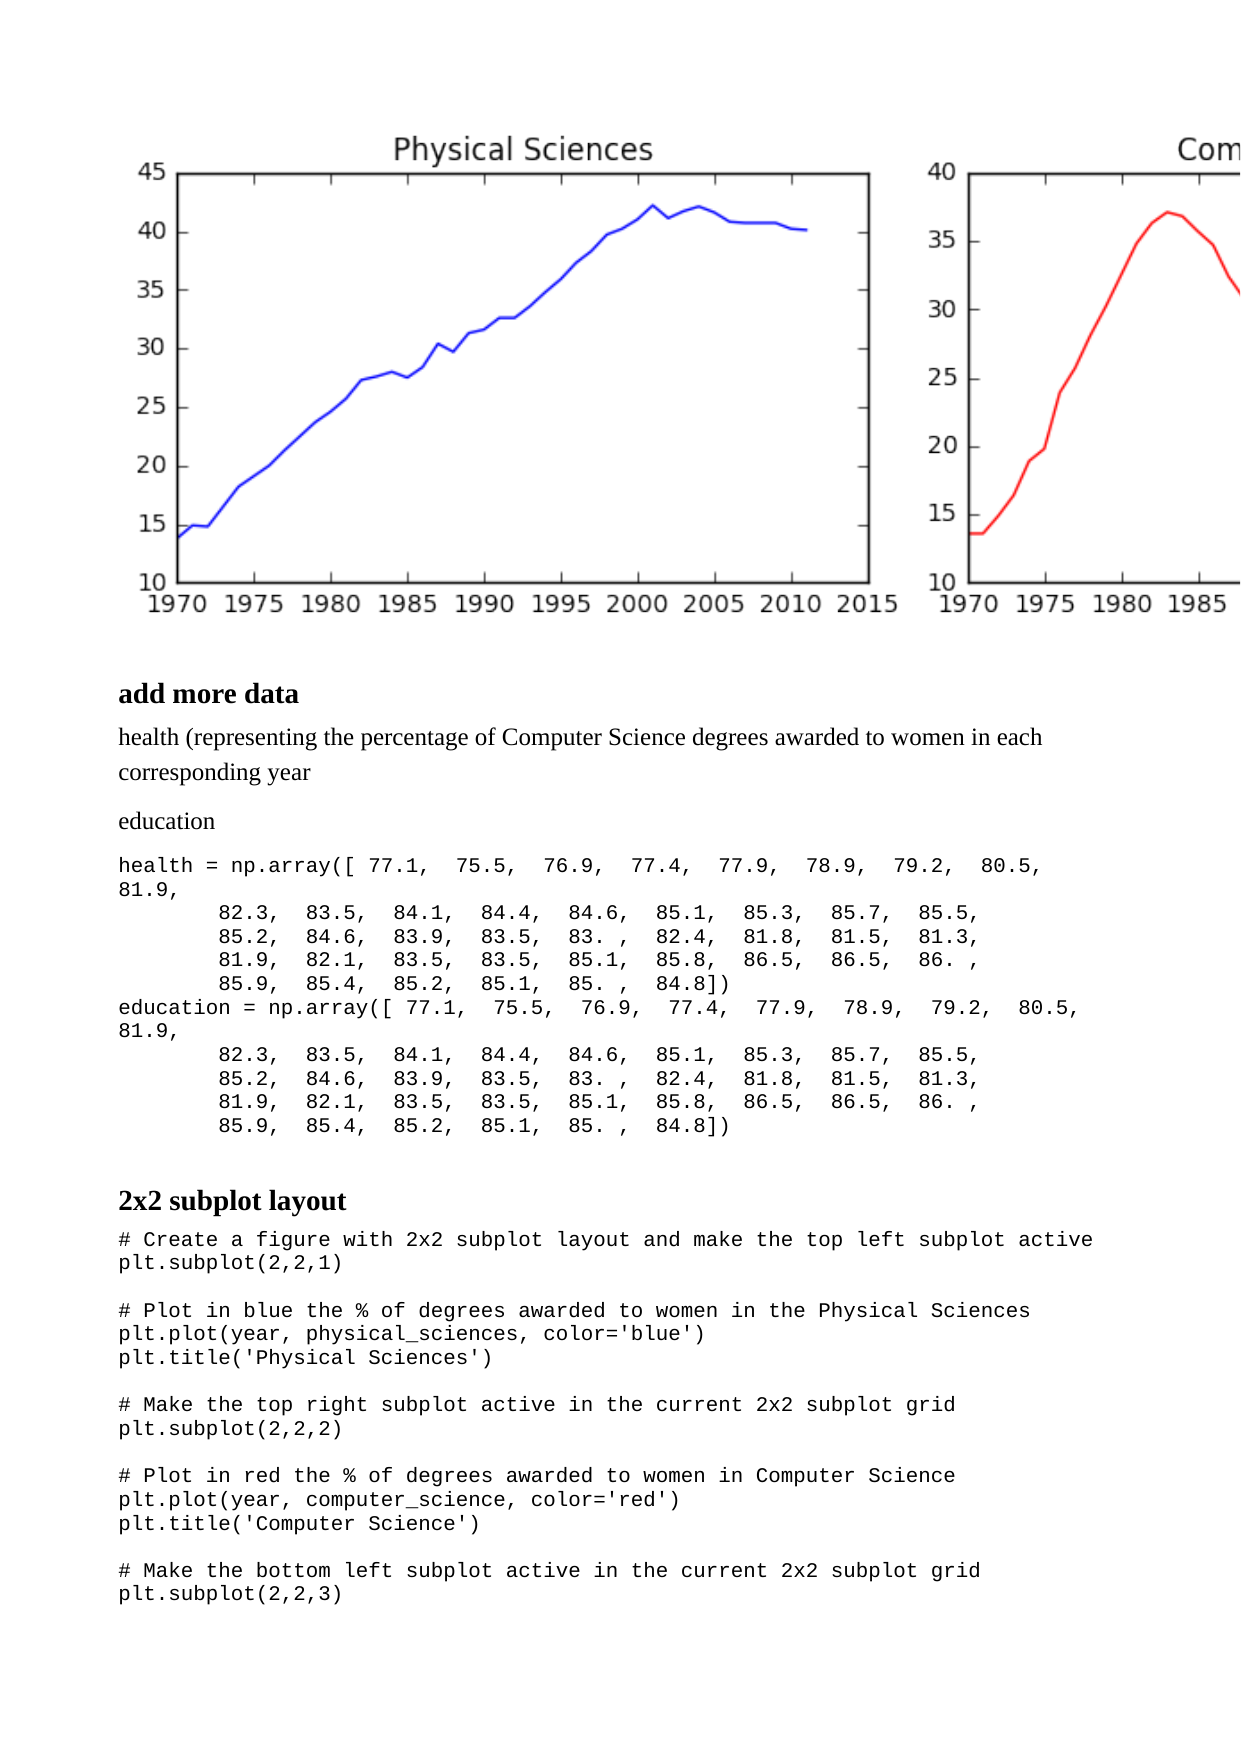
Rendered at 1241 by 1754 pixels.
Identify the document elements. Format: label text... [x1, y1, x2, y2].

text 81.9, 82.1, 83.5, 83.5, 85.1, 85.8, 86.5, 86.5, 86. , [118, 949, 1122, 973]
text plt.title('Computer Science') [118, 1512, 1122, 1536]
picture [118, 118, 1241, 636]
subtitle 2x2 subplot layout [118, 1183, 1122, 1216]
text education [118, 806, 1122, 834]
text 85.2, 84.6, 83.9, 83.5, 83. , 82.4, 81.8, 81.5, 81.3, [118, 926, 1122, 949]
text # Make the top right subplot active in the current 2x2 subplot grid [118, 1394, 1122, 1418]
text 82.3, 83.5, 84.1, 84.4, 84.6, 85.1, 85.3, 85.7, 85.5, [118, 902, 1122, 926]
text health (representing the percentage of Computer Science degrees awarded to women in each corresponding year [118, 722, 1122, 786]
text 85.2, 84.6, 83.9, 83.5, 83. , 82.4, 81.8, 81.5, 81.3, [118, 1068, 1122, 1091]
text # Create a figure with 2x2 subplot layout and make the top left subplot active [118, 1229, 1122, 1252]
text plt.subplot(2,2,1) [118, 1252, 1122, 1276]
text # Make the bottom left subplot active in the current 2x2 subplot grid [118, 1560, 1122, 1583]
text plt.subplot(2,2,3) [118, 1583, 1122, 1607]
text plt.plot(year, physical_sciences, color='blue') [118, 1323, 1122, 1347]
text # Plot in red the % of degrees awarded to women in Computer Science [118, 1465, 1122, 1489]
text plt.plot(year, computer_science, color='red') [118, 1489, 1122, 1512]
text # Plot in blue the % of degrees awarded to women in the Physical Sciences [118, 1300, 1122, 1323]
text plt.subplot(2,2,2) [118, 1418, 1122, 1442]
subtitle add more data [118, 676, 1122, 710]
text plt.title('Physical Sciences') [118, 1347, 1122, 1371]
text 82.3, 83.5, 84.1, 84.4, 84.6, 85.1, 85.3, 85.7, 85.5, [118, 1044, 1122, 1068]
text health = np.array([ 77.1, 75.5, 76.9, 77.4, 77.9, 78.9, 79.2, 80.5, 81.9, [118, 855, 1122, 902]
text education = np.array([ 77.1, 75.5, 76.9, 77.4, 77.9, 78.9, 79.2, 80.5, 81.9, [118, 997, 1122, 1044]
text 81.9, 82.1, 83.5, 83.5, 85.1, 85.8, 86.5, 86.5, 86. , [118, 1091, 1122, 1115]
text 85.9, 85.4, 85.2, 85.1, 85. , 84.8]) [118, 1115, 1122, 1139]
text 85.9, 85.4, 85.2, 85.1, 85. , 84.8]) [118, 973, 1122, 997]
